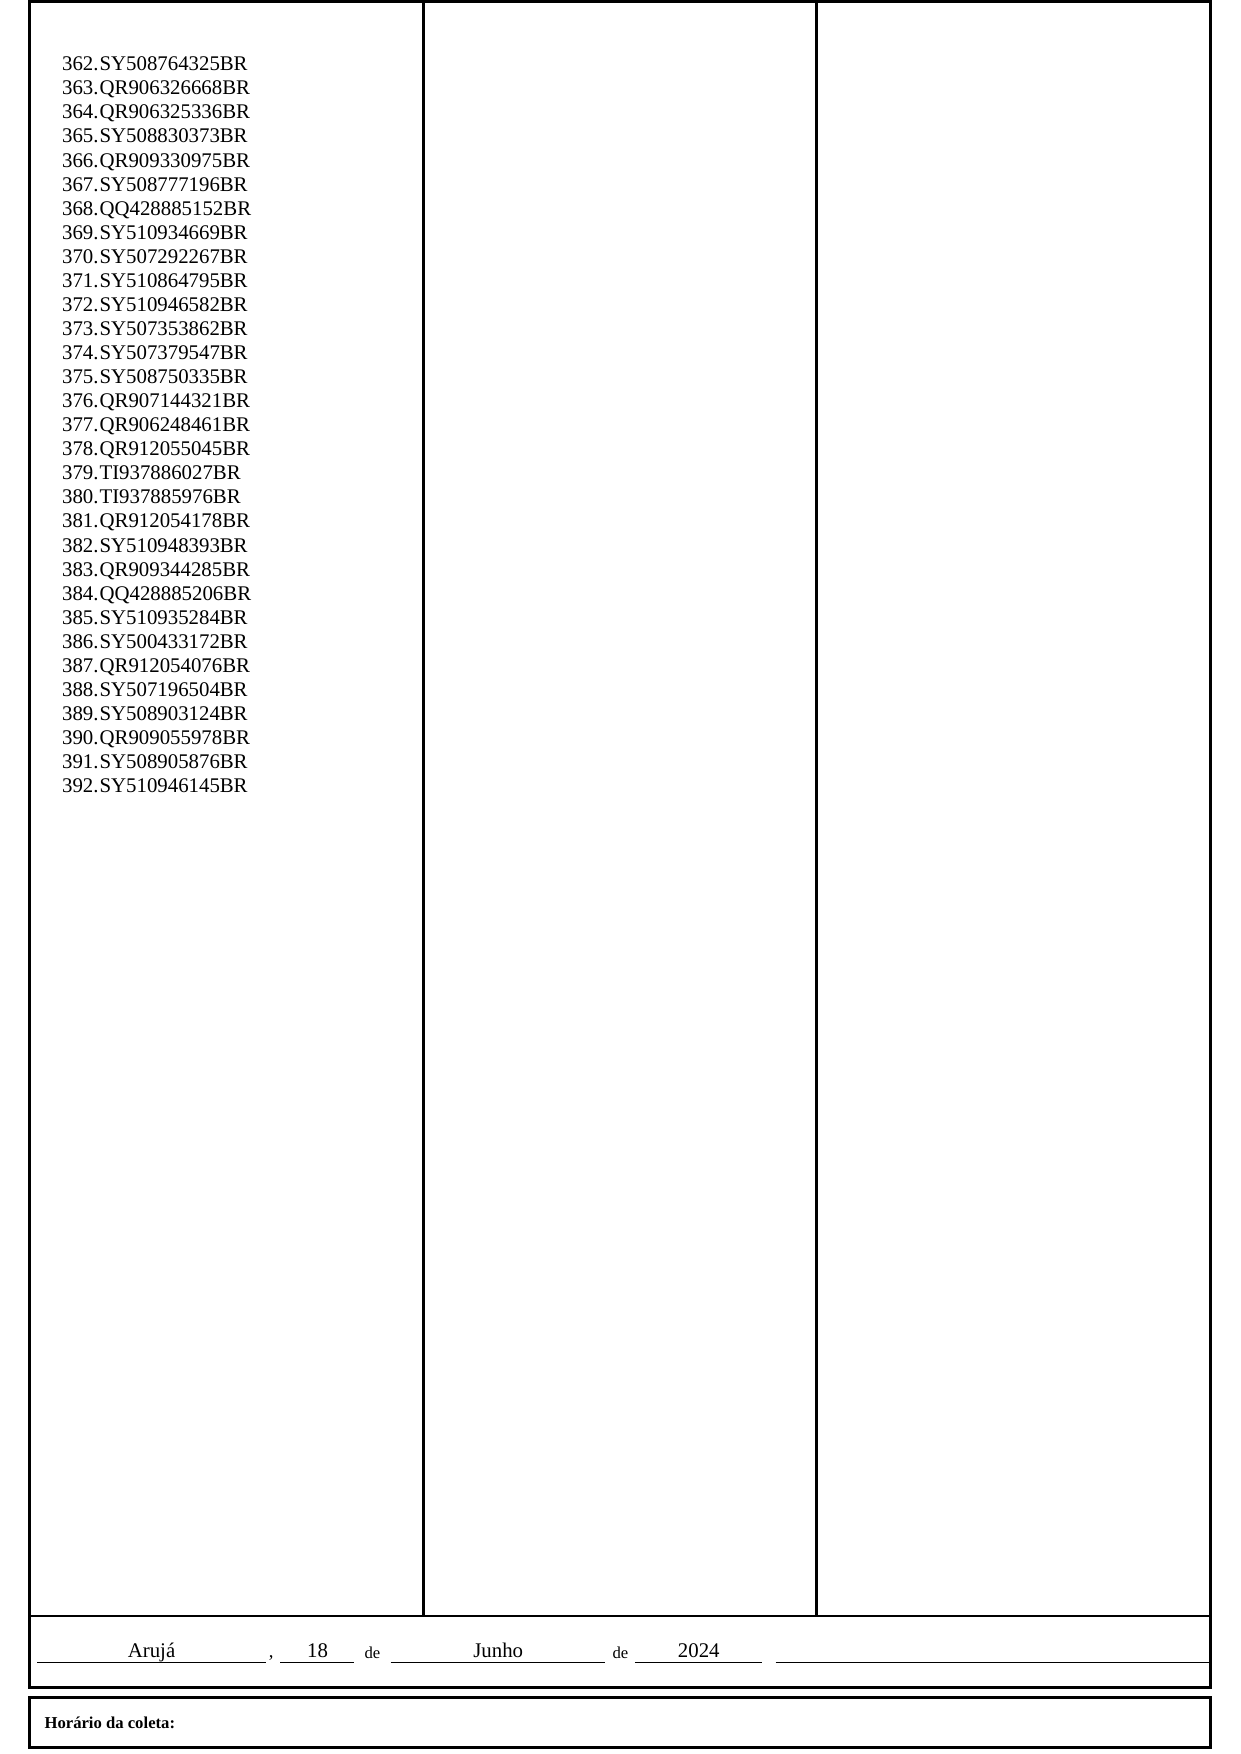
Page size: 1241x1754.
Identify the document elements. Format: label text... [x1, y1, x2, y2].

table_cell [31, 1617, 37, 1662]
table_cell [31, 1662, 37, 1686]
table_cell de [354, 1617, 391, 1662]
table_cell , [266, 1617, 280, 1662]
table_cell Arujá [37, 1617, 266, 1662]
table_cell [37, 1663, 266, 1686]
table_cell 2024 [635, 1617, 762, 1662]
table_cell [776, 1663, 1209, 1686]
table_cell 18 [280, 1617, 354, 1662]
table_cell [354, 1662, 391, 1686]
table_cell Junho [391, 1617, 605, 1662]
table_cell [266, 1662, 280, 1686]
table_cell [280, 1663, 354, 1686]
table_cell [762, 1617, 776, 1686]
table_cell QR908544970BR SY508908183BR QR908564515BR QR907342018BR QR907296392BR SY508759609BR QQ428886161BR QQ428886189BR QQ428886135BR QR908597751BR SY508709956BR SY508718136BR QR907131243BR QR907127093BR SY508744459BR QR906512360BR SY510850116BR SY508759056BR QR906491214BR SY508751021BR SY507347059BR QQ428885183BR QR906469057BR QR908595089BR SY508871191BR QR908543807BR SY508893223BR QR908569870BR QR908602757BR QR907213659BR QR906463054BR QR907195867BR QR907541946BR SY502108661BR QR900631103BR QR907471383BR SY508750975BR QR907340326BR SY508818219BR SY508821345BR QR907150993BR QR907351187BR QR907345751BR QR907500045BR QR907334555BR SY508770459BR QR907128655BR QR906488609BR SY508867206BR QR907372292BR SY508805348BR QR907367010BR SY510863154BR QR909039860BR QR909021886BR SY508801964BR QR907353687BR QR907457466BR QR908991408BR QR908978945BR QR907528162BR SY508838567BR QR907481893BR SY508814129BR QR907485612BR QR908614517BR QR907335272BR QR909308840BR QR907455023BR QR907357437BR QR907468248BR SY510902374BR QR909329955BR SY510917192BR QR909273641BR QR909265177BR SY510889718BR SY510925741BR SY510874191BR QR909073203BR SY510842891BR QR909031733BR SY510964419BR QR909296894BR SY510900206BR QR909077664BR QR909035678BR QR909278215BR SY510936015BR QR909310914BR QR909321435BR SY510910614BR QR909287420BR SY510857763BR QR909326211BR QR909267266BR QR909068472BR SY510857794BR SY510892408BR QR907131209BR SY510960108BR QR909338285BR QR906505390BR QR907199149BR SY510927291BR QR908600243BR QR906246810BR QR907283385BR QR909277759BR QR906246015BR QR907200655BR QR907198320BR QR907211383BR QR909300735BR QR909309160BR QR907314079BR QR907543160BR QR907538350BR SY510863344BR SY510861737BR [425, 3, 815, 1615]
table_cell [635, 1663, 762, 1686]
table_cell SY508767622BR QR906489604BR QR907312651BR SY508780076BR QR907320542BR QR907519293BR SY510839552BR QR908988179BR QR908563259BR SY508732402BR QR908606334BR SY508879270BR SY510846479BR QR908551321BR QR907215558BR QR907146954BR QR907525855BR QR907137250BR QR908564325BR QR908574248BR SY508714103BR QR907476332BR QR907532723BR QR907496867BR QR907221575BR QR908594199BR QR907147331BR QR906504519BR SY507361078BR SY508867387BR QR907322486BR QR907463373BR QR907539545BR SY508775102BR SY508900882BR SY508886491BR SY508791799BR QR907481482BR SY508827051BR QR907548428BR QR908979849BR QR908980691BR SY508784135BR SY508743201BR SY508809319BR QR908582805BR QR908550516BR QR908564855BR QR907329008BR QR908561981BR SY507378524BR SY507381280BR SY508833088BR SY508840353BR SY508896919BR SY5088334BR SY508787255BR SY508833264BR SY507381280BR SY507378524BR SY508896919BR SY508840353BR SY508833088BR QR907365950BR SY508787587BR QR907373868BR QR908552123BR QR907135090BR QR908594070BR QR908588321BR QR908541602BR QR908546105BR QR907204997BR QR908592839BR QR908980728BR QR907500941BR QR908995838BR QR907542337BR QR909004208BR SY508902659BR SY508776023BR SY508766057BR SY508756806BR QR907347704BR QR907484400BR QR907368678BR QR907476805BR SY508879677BR SY507359247BR QR907362763BR SY508804047BR QR908536593BR QR906492435BR QR907512627BR SY508756770BR QR909004211BR QR906501645BR QR907178325BR SY508713831BR QR907194597BR QR907201390BR QR907201355BR QR908987862BR QR908989449BR SY510945128BR QR907351213BR SY508889657BR SY508723975BR QR909335536BR SY507353828BR SY507355055BR SY508756457BR QR908570422BR QQ428886232BR QR906447745BR SY508768835BR SY507350954BR QR907483395BR QR907301778BR QR907465856BR SY508764325BR QR906326668BR QR906325336BR SY508830373BR QR909330975BR SY508777196BR QQ428885152BR SY510934669BR SY507292267BR SY510864795BR SY510946582BR SY507353862BR SY507379547BR SY508750335BR QR907144321BR QR906248461BR QR912055045BR TI937886027BR TI937885976BR QR912054178BR SY510948393BR QR909344285BR QQ428885206BR SY510935284BR SY500433172BR QR912054076BR SY507196504BR SY508903124BR QR909055978BR SY508905876BR SY510946145BR [31, 3, 422, 1615]
table_cell [1058, 1689, 1211, 1696]
table_cell Horário da coleta: [31, 1699, 1209, 1746]
table_cell de [605, 1617, 635, 1662]
table_cell [391, 1663, 605, 1686]
table_cell [605, 1662, 635, 1686]
table_cell QR906284490BR QR906457819BR QR909009284BR QR907333413BR SY507383728BR SY507367257BR QR908983004BR QR906481089BR SY508855242BR QR907544125BR QR908547857BR SY508903668BR QR907552878BR SY507365168BR SY508796884BR QR907487220BR QR908568605BR QR908550198BR QR907370314BR Y508859902BR QR908542205BR QR908616186BR SY508841305BR QR907326222BR SY508789282BR SY508773146BR QR908539864BR QR907510569BR SY508841985BR QR907531586BR QR906489051BR QR907300335BR SY508800031BR SY508795570BR QR907340785BR QR908984296BR SY508878230BR QR908985393BR QR907499877BR QR907500031BR SY508859037BR QR907550832BR SY508857844BR QR907187684BR SY507367725BR SY508710835BR QR907194393BR SY507381850BR SY507378895BR QR906453176BR SY510889015BR QR909261127BR SY507384799BR SY510883065BR SY510888995BR SY510957510BR QR907290015BR QR907527140BR QR909285429BR SY510864999BR QR907188441BR QR909301308BR QR907127601BR QR909000210BR QR907299337BR SY508775283BR QR907317680BR QR909334717BR SY510897762BR QR909050193BR QR909014001BR QR909305494BR QR909066423BR SY510892779BR QR909062687BR QR909300925BR SY510915347BR QR909056165BR QR909337673BR SY510928235BR SY510899984BR QR909288155BR SY510966176BR SY510958651BR SY510875625BR SY508846501BR QR909306906BR QR909048040BR SY508851427BR QR908532605BR QR908522237BR SY508777125BR QR912048495BR QR909041877BR QR909316347BR SY508843235BR SY510877388BR QR909278839BR QR907353112BR QR909259018BR SY510884928BR QR909322121BR SY510884035BR QR907176077BR SY508726248BR SY508712005BR SY510965670BR QR907459586BR SY508749500BR QR907322693BR QR907514384BR SY508870845BR SY508861472BR QR908580963BR QR907473897BR SY508741917BR SY508829145BR QR907350116BR SY508792865BR SY510847267BR QR907473883BR [818, 3, 1209, 1615]
table_cell [776, 1617, 1209, 1662]
table_cell [30, 1689, 1058, 1696]
